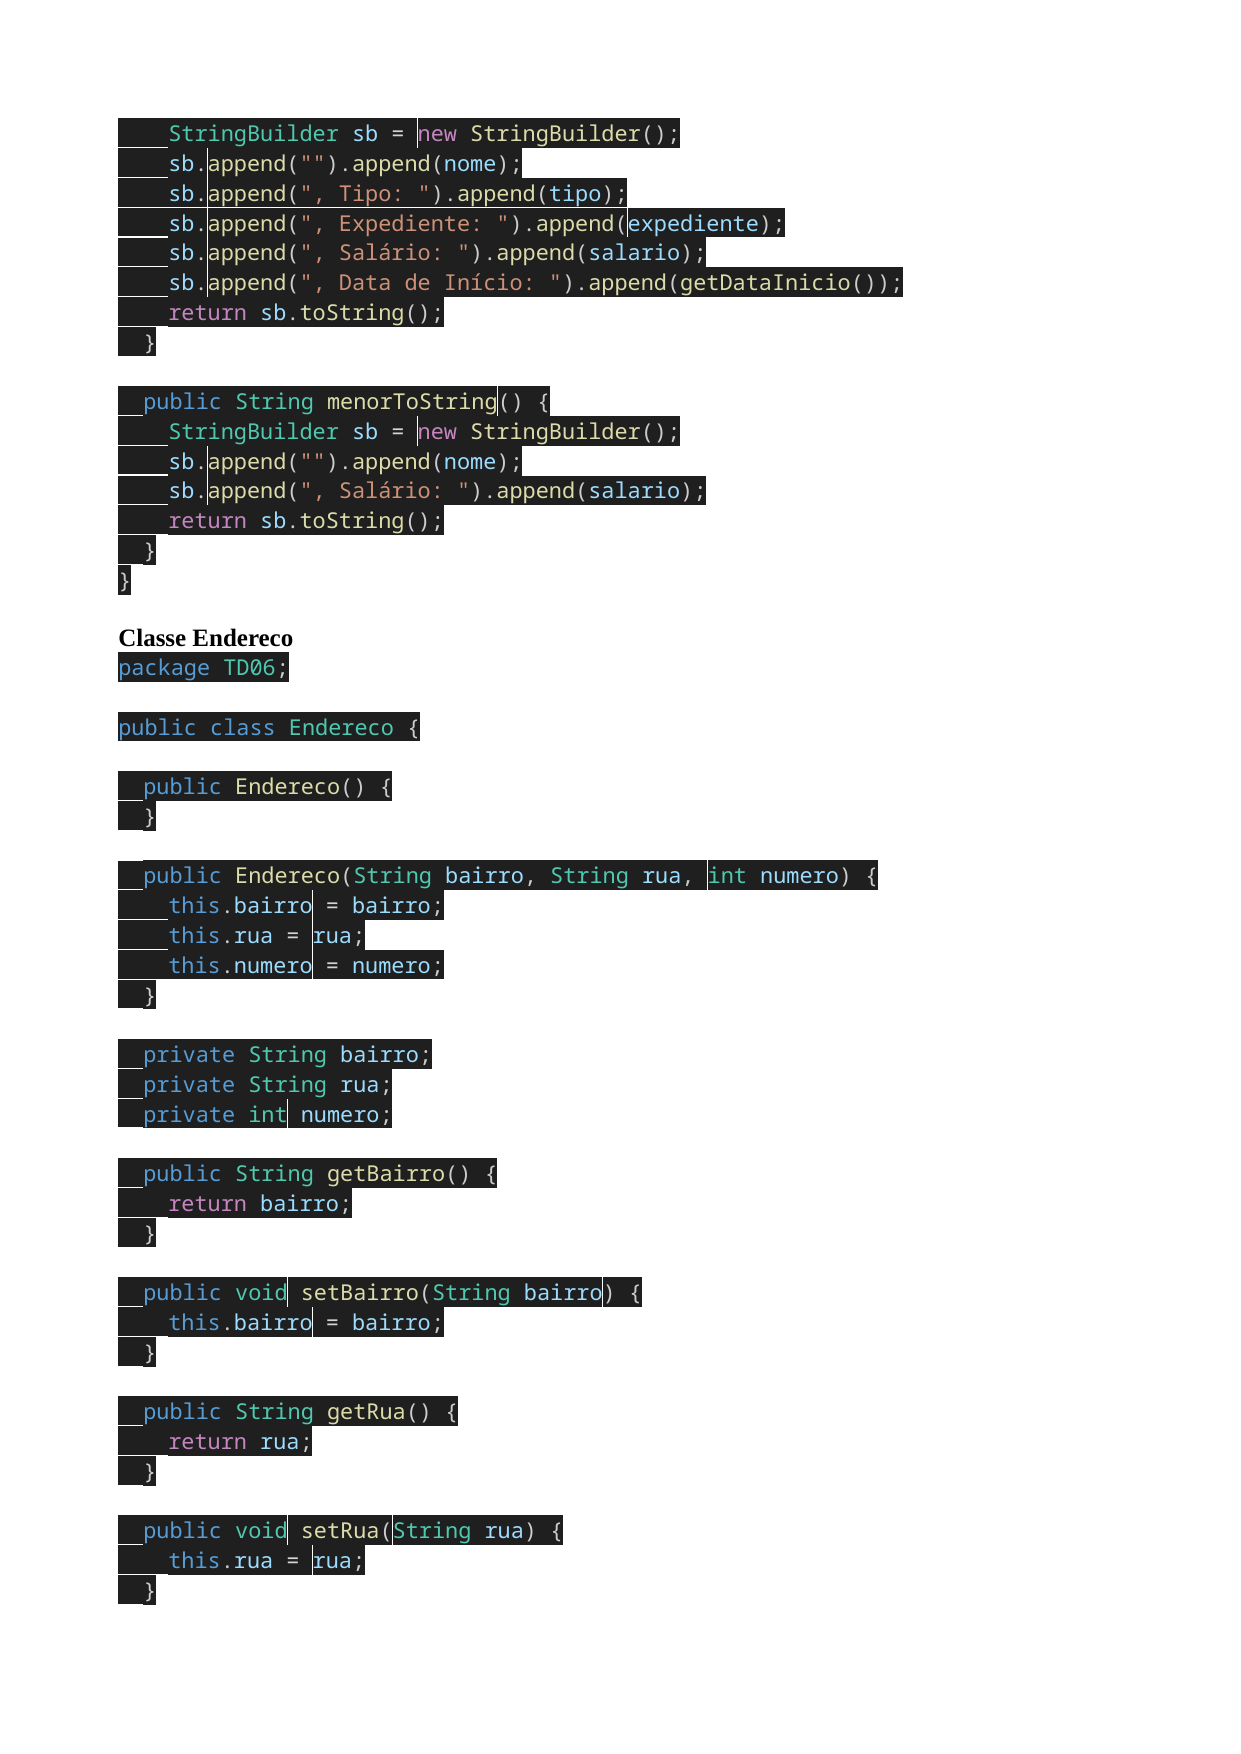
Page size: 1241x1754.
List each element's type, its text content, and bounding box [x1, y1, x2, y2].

text public void setBairro(String bairro) { [118, 1277, 1122, 1307]
text sb.append(", Salário: ").append(salario); [118, 476, 1122, 505]
text sb.append(", Data de Início: ").append(getDataInicio()); [118, 267, 1122, 297]
text return bairro; [118, 1188, 1122, 1218]
text sb.append("").append(nome); [118, 446, 1122, 476]
text sb.append(", Salário: ").append(salario); [118, 237, 1122, 267]
text } [118, 801, 1122, 831]
text public String getRua() { [118, 1396, 1122, 1426]
text return sb.toString(); [118, 505, 1122, 535]
text public String menorToString() { [118, 386, 1122, 416]
text Classe Endereco [118, 623, 1122, 652]
text public Endereco(String bairro, String rua, int numero) { [118, 860, 1122, 890]
text public String getBairro() { [118, 1158, 1122, 1188]
text private String rua; [118, 1069, 1122, 1099]
text } [118, 1575, 1122, 1605]
text } [118, 1337, 1122, 1367]
text private String bairro; [118, 1039, 1122, 1069]
text sb.append(", Tipo: ").append(tipo); [118, 178, 1122, 207]
text sb.append(", Expediente: ").append(expediente); [118, 207, 1122, 237]
text private int numero; [118, 1099, 1122, 1128]
text this.bairro = bairro; [118, 1307, 1122, 1337]
text } [118, 979, 1122, 1009]
text this.rua = rua; [118, 1545, 1122, 1575]
text } [118, 1456, 1122, 1486]
text this.numero = numero; [118, 950, 1122, 979]
text } [118, 1218, 1122, 1247]
text StringBuilder sb = new StringBuilder(); [118, 416, 1122, 446]
text return sb.toString(); [118, 297, 1122, 327]
text } [118, 327, 1122, 356]
text this.bairro = bairro; [118, 890, 1122, 920]
text public void setRua(String rua) { [118, 1515, 1122, 1545]
text } [118, 535, 1122, 565]
text public class Endereco { [118, 712, 1122, 741]
text StringBuilder sb = new StringBuilder(); [118, 118, 1122, 148]
text sb.append("").append(nome); [118, 148, 1122, 178]
text public Endereco() { [118, 771, 1122, 801]
text return rua; [118, 1426, 1122, 1456]
text this.rua = rua; [118, 920, 1122, 950]
text } [118, 565, 1122, 595]
text package TD06; [118, 652, 1122, 682]
